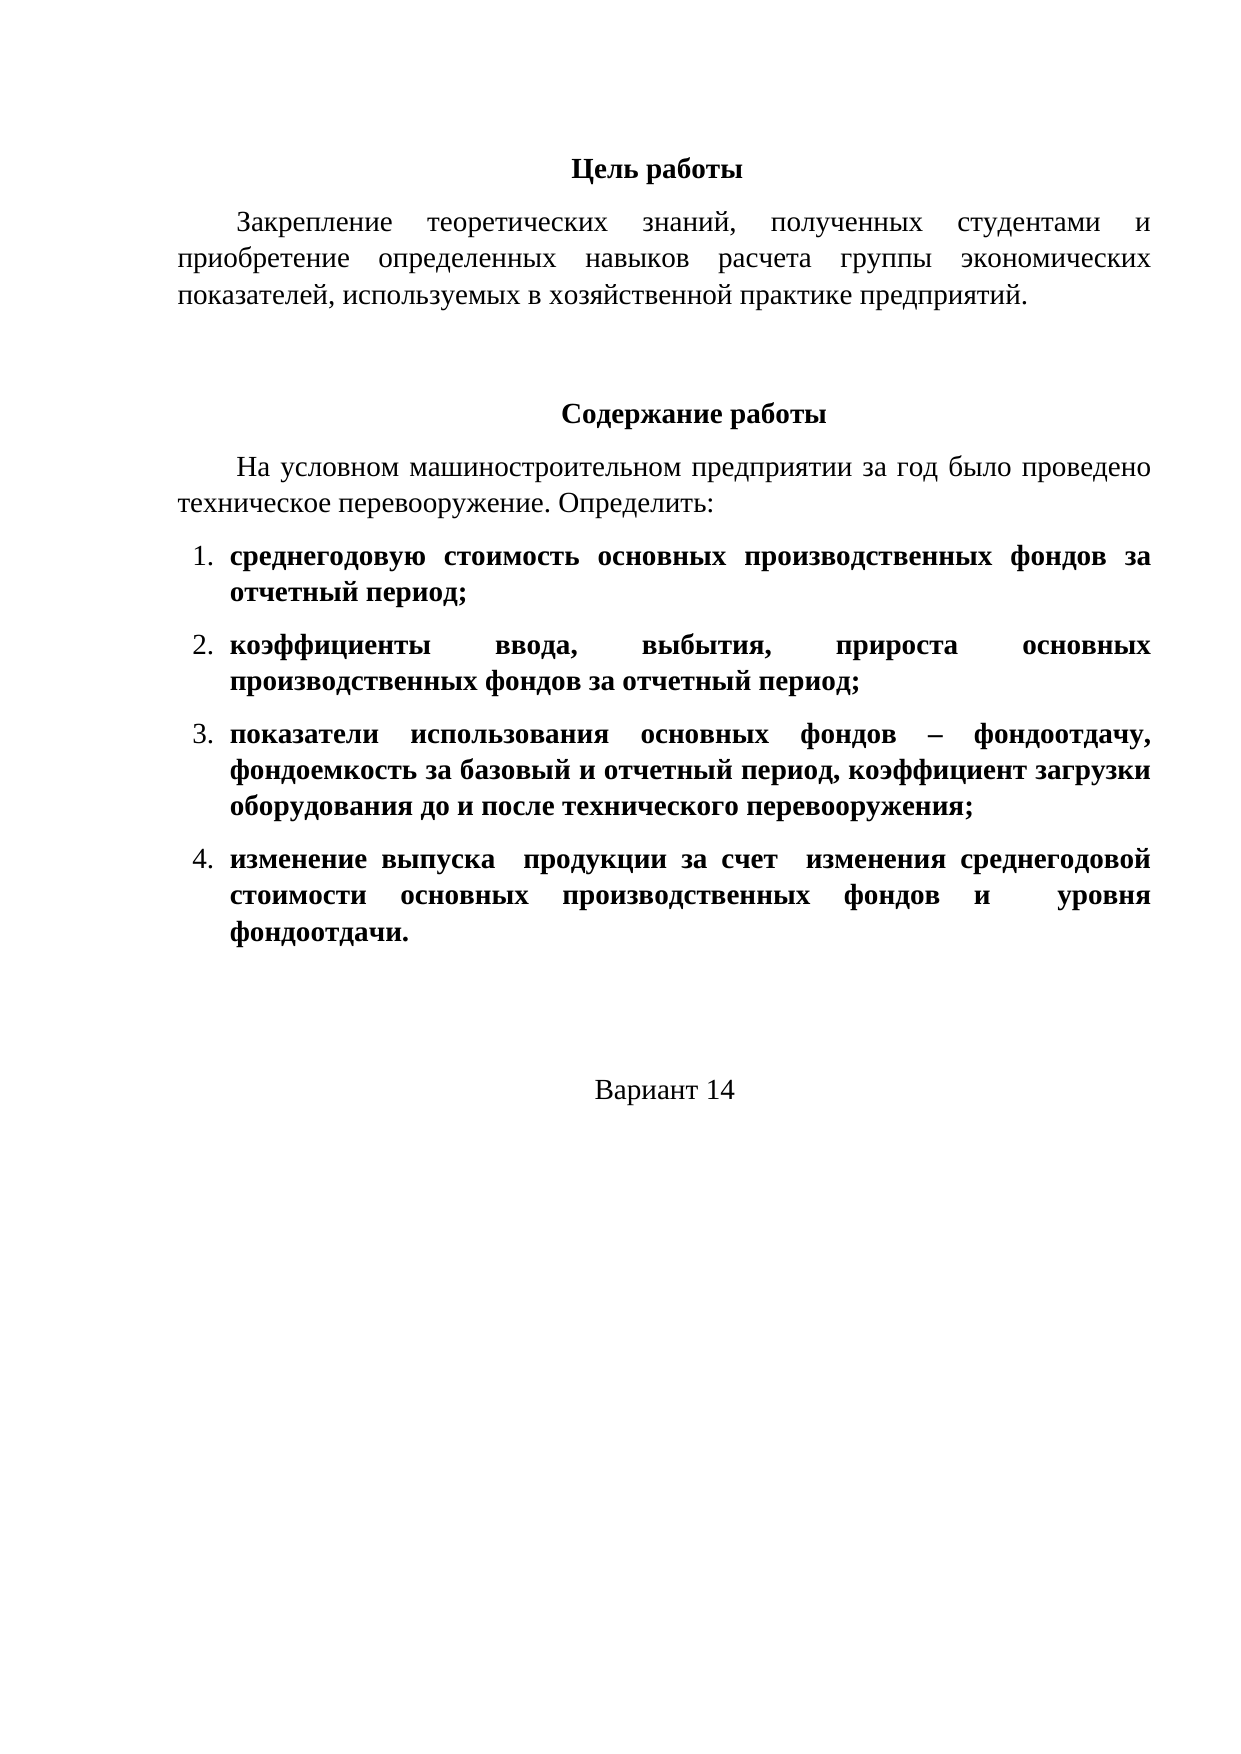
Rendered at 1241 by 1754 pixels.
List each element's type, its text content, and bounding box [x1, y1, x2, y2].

list среднегодовую стоимость основных производственных фондов за отчетный период; [192, 538, 1152, 608]
list изменение выпуска продукции за счет изменения среднегодовой стоимости основных производственных фондов и уровня фондоотдачи. [192, 841, 1152, 947]
list показатели использования основных фондов – фондоотдачу, фондоемкость за базовый и отчетный период, коэффициент загрузки оборудования до и после технического перевооружения; [192, 716, 1152, 822]
subtitle Цель работы [236, 152, 1078, 185]
list коэффициенты ввода, выбытия, прироста основных производственных фондов за отчетный период; [192, 627, 1152, 697]
text Вариант 14 [177, 1072, 1152, 1106]
subtitle Содержание работы [177, 397, 1152, 430]
text На условном машиностроительном предприятии за год было проведено техническое перевооружение. Определить: [177, 449, 1152, 519]
text Закрепление теоретических знаний, полученных студентами и приобретение определенных навыков расчета группы экономических показателей, используемых в хозяйственной практике предприятий. [177, 204, 1152, 310]
